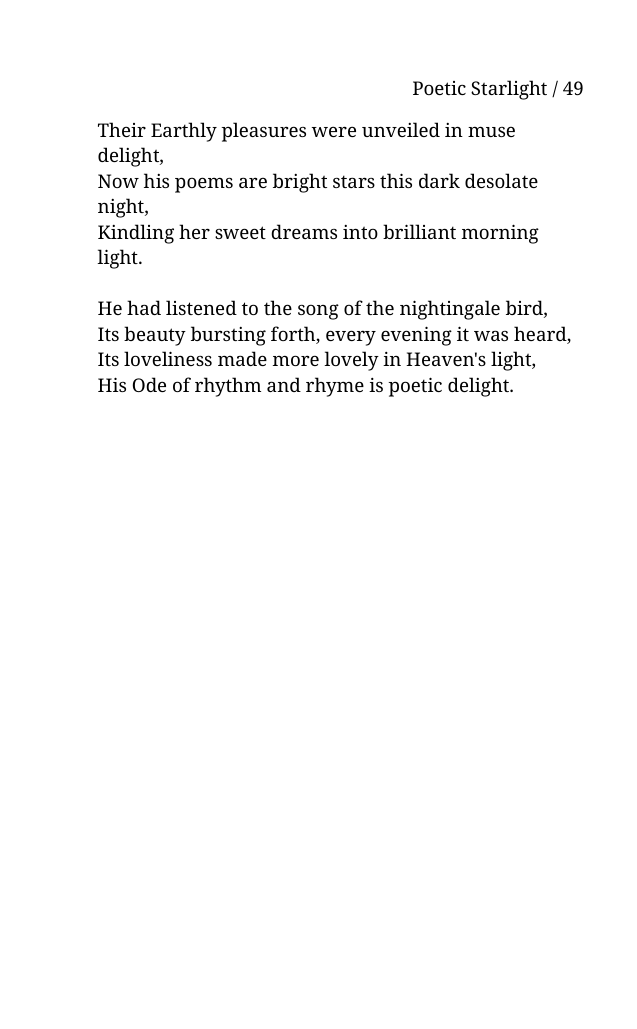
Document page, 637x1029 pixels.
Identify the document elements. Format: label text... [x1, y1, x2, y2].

text Its beauty bursting forth, every evening it was heard, [97, 321, 583, 347]
text Now his poems are bright stars this dark desolate night, [97, 168, 583, 219]
text His Ode of rhythm and rhyme is poetic delight. [97, 372, 583, 398]
text Their Earthly pleasures were unveiled in muse delight, [97, 117, 583, 168]
text Its loveliness made more lovely in Heaven's light, [97, 347, 583, 372]
text Kindling her sweet dreams into brilliant morning light. [97, 219, 583, 270]
text He had listened to the song of the nightingale bird, [97, 296, 583, 321]
